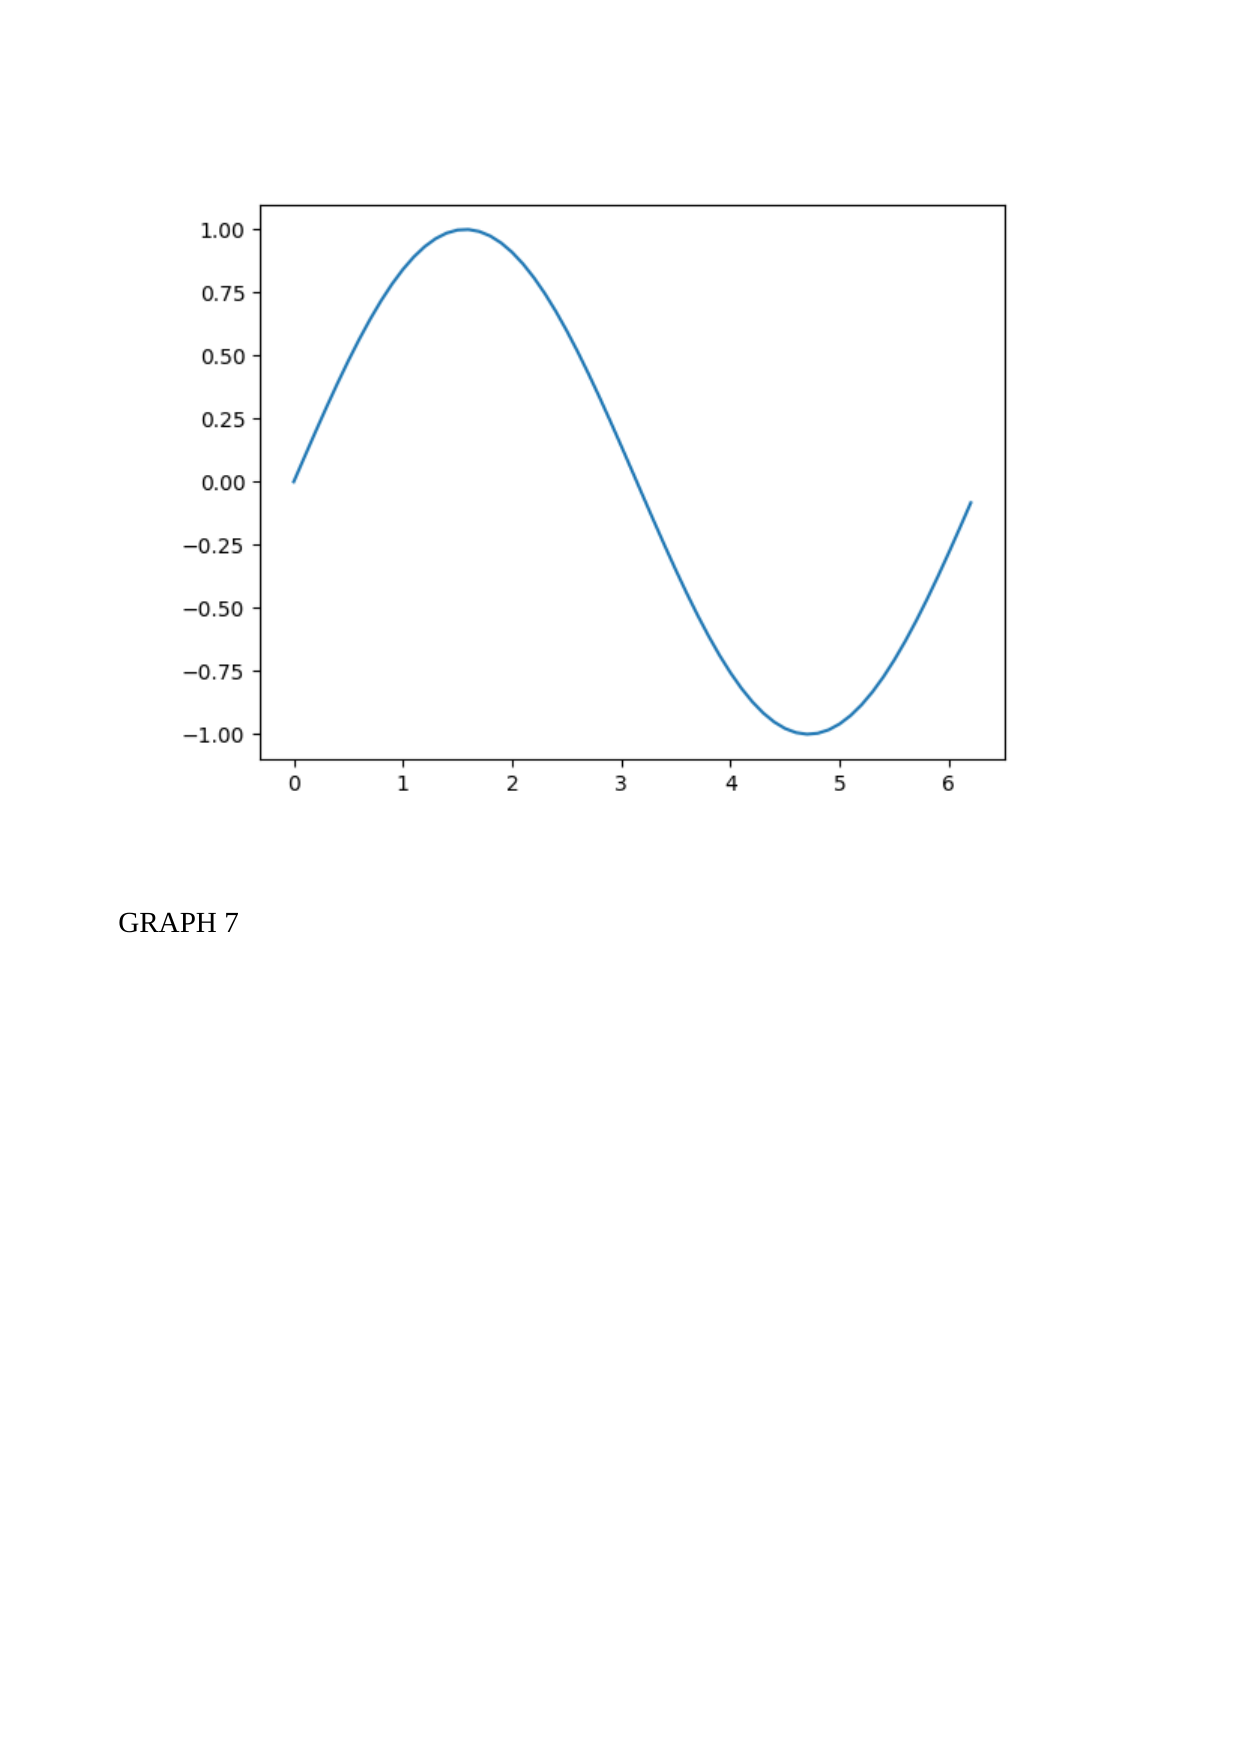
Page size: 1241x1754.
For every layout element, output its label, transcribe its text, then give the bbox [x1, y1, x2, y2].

text GRAPH 7 [118, 905, 1122, 939]
picture [140, 118, 1100, 839]
